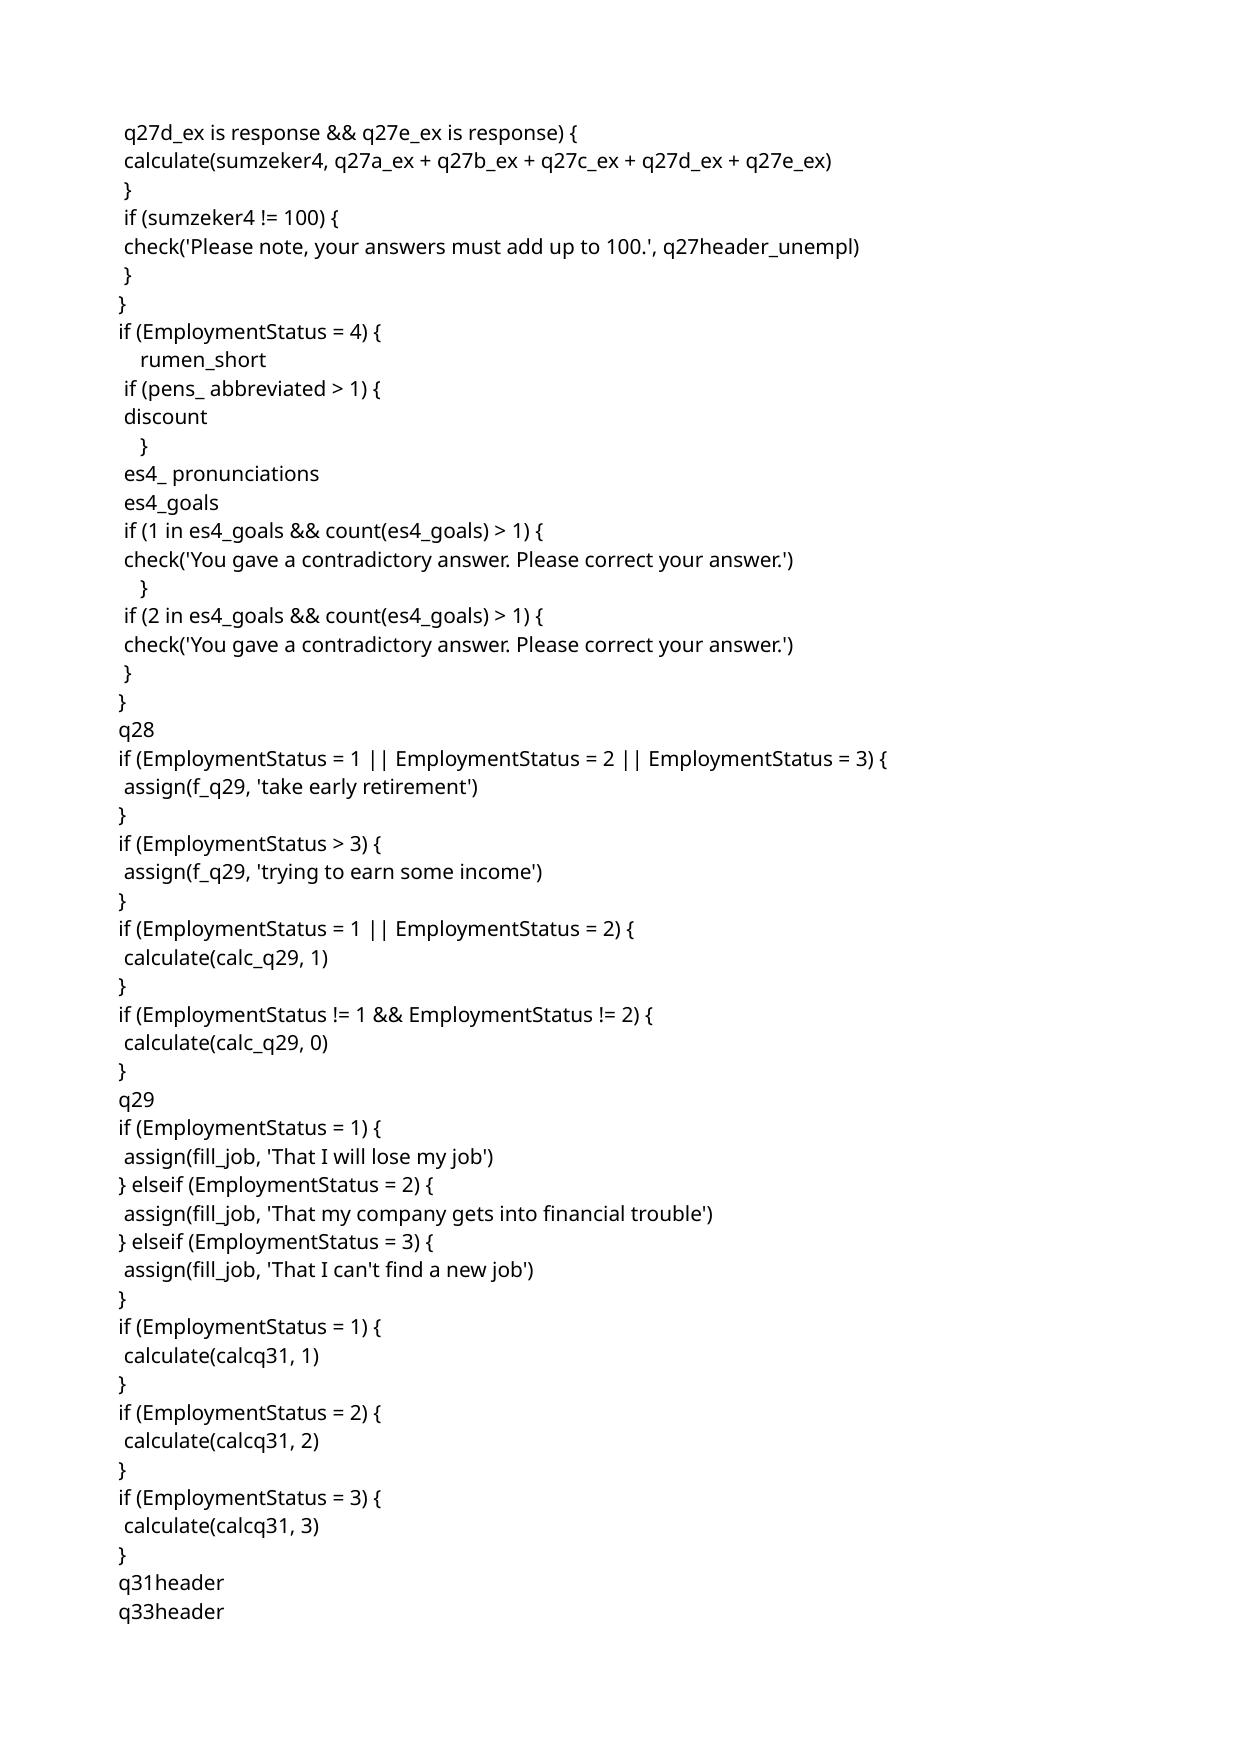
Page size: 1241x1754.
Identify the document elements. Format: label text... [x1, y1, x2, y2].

text } [118, 431, 1122, 459]
text assign(fill_job, 'That my company gets into financial trouble') [118, 1199, 1122, 1227]
text } [118, 886, 1122, 914]
text if (EmploymentStatus = 1) { [118, 1113, 1122, 1142]
text es4_goals [118, 488, 1122, 516]
text } [118, 687, 1122, 715]
text if (sumzeker4 != 100) { [118, 203, 1122, 232]
text assign(f_q29, 'take early retirement') [118, 772, 1122, 801]
text } [118, 573, 1122, 602]
text } [118, 1057, 1122, 1085]
text } [118, 1455, 1122, 1483]
text q29 [118, 1085, 1122, 1113]
text if (EmploymentStatus = 2) { [118, 1398, 1122, 1426]
text calculate(calc_q29, 0) [118, 1028, 1122, 1057]
text calculate(calcq31, 1) [118, 1341, 1122, 1369]
text } [118, 1540, 1122, 1568]
text } [118, 289, 1122, 317]
text calculate(calc_q29, 1) [118, 943, 1122, 971]
text q28 [118, 715, 1122, 744]
text rumen_short [118, 346, 1122, 374]
text check('You gave a contradictory answer. Please correct your answer.') [118, 545, 1122, 573]
text check('You gave a contradictory answer. Please correct your answer.') [118, 630, 1122, 658]
text } [118, 175, 1122, 203]
text } [118, 1284, 1122, 1312]
text if (EmploymentStatus != 1 && EmploymentStatus != 2) { [118, 1000, 1122, 1028]
text } [118, 658, 1122, 687]
text es4_ pronunciations [118, 459, 1122, 488]
text if (2 in es4_goals && count(es4_goals) > 1) { [118, 602, 1122, 630]
text calculate(sumzeker4, q27a_ex + q27b_ex + q27c_ex + q27d_ex + q27e_ex) [118, 147, 1122, 175]
text if (1 in es4_goals && count(es4_goals) > 1) { [118, 516, 1122, 545]
text } [118, 801, 1122, 829]
text calculate(calcq31, 2) [118, 1426, 1122, 1455]
text q31header [118, 1568, 1122, 1597]
text assign(fill_job, 'That I will lose my job') [118, 1142, 1122, 1170]
text q27d_ex is response && q27e_ex is response) { [118, 118, 1122, 147]
text } [118, 1369, 1122, 1398]
text if (EmploymentStatus = 4) { [118, 317, 1122, 346]
text } [118, 260, 1122, 289]
text if (EmploymentStatus = 1) { [118, 1312, 1122, 1341]
text } [118, 971, 1122, 1000]
text assign(f_q29, 'trying to earn some income') [118, 857, 1122, 886]
text } elseif (EmploymentStatus = 2) { [118, 1170, 1122, 1199]
text assign(fill_job, 'That I can't find a new job') [118, 1256, 1122, 1284]
text discount [118, 402, 1122, 431]
text if (EmploymentStatus > 3) { [118, 829, 1122, 857]
text } elseif (EmploymentStatus = 3) { [118, 1227, 1122, 1256]
text calculate(calcq31, 3) [118, 1512, 1122, 1540]
text check('Please note, your answers must add up to 100.', q27header_unempl) [118, 232, 1122, 260]
text q33header [118, 1597, 1122, 1625]
text if (EmploymentStatus = 1 || EmploymentStatus = 2) { [118, 914, 1122, 943]
text if (EmploymentStatus = 3) { [118, 1483, 1122, 1512]
text if (EmploymentStatus = 1 || EmploymentStatus = 2 || EmploymentStatus = 3) { [118, 744, 1122, 772]
text if (pens_ abbreviated > 1) { [118, 374, 1122, 402]
